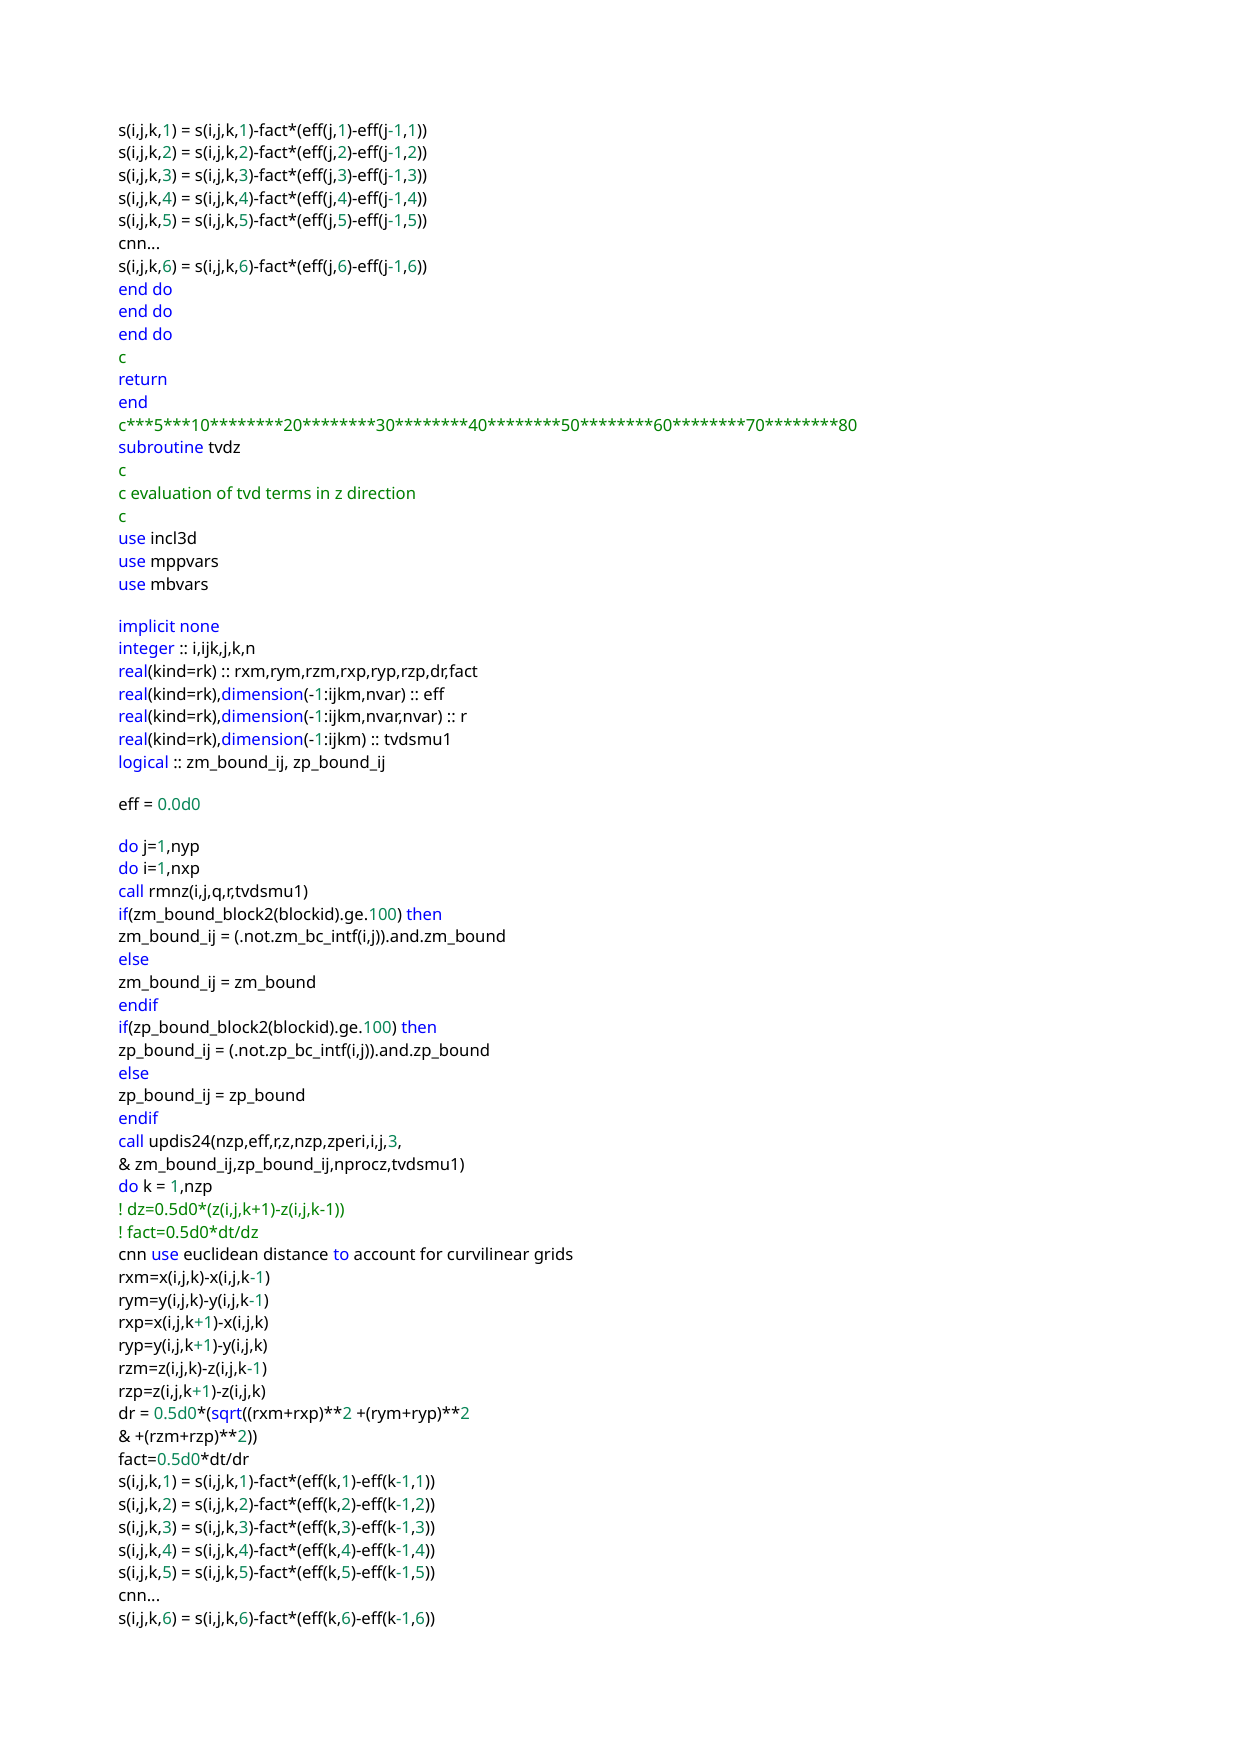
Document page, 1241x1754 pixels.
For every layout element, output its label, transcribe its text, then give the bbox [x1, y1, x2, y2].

text endif [118, 993, 1122, 1016]
text end do [118, 322, 1122, 345]
text cnn use euclidean distance to account for curvilinear grids [118, 1243, 1122, 1266]
text use mbvars [118, 572, 1122, 595]
text else [118, 948, 1122, 970]
text rym=y(i,j,k)-y(i,j,k-1) [118, 1288, 1122, 1311]
text do k = 1,nzp [118, 1175, 1122, 1197]
text s(i,j,k,6) = s(i,j,k,6)-fact*(eff(k,6)-eff(k-1,6)) [118, 1606, 1122, 1629]
text call rmnz(i,j,q,r,tvdsmu1) [118, 879, 1122, 902]
text s(i,j,k,2) = s(i,j,k,2)-fact*(eff(j,2)-eff(j-1,2)) [118, 141, 1122, 163]
text c [118, 459, 1122, 481]
text s(i,j,k,3) = s(i,j,k,3)-fact*(eff(j,3)-eff(j-1,3)) [118, 163, 1122, 186]
text integer :: i,ijk,j,k,n [118, 637, 1122, 659]
text s(i,j,k,5) = s(i,j,k,5)-fact*(eff(k,5)-eff(k-1,5)) [118, 1561, 1122, 1583]
text zp_bound_ij = zp_bound [118, 1084, 1122, 1107]
text subroutine tvdz [118, 436, 1122, 459]
text & zm_bound_ij,zp_bound_ij,nprocz,tvdsmu1) [118, 1152, 1122, 1175]
text s(i,j,k,2) = s(i,j,k,2)-fact*(eff(k,2)-eff(k-1,2)) [118, 1493, 1122, 1515]
text s(i,j,k,6) = s(i,j,k,6)-fact*(eff(j,6)-eff(j-1,6)) [118, 254, 1122, 277]
text dr = 0.5d0*(sqrt((rxm+rxp)**2 +(rym+ryp)**2 [118, 1402, 1122, 1424]
text real(kind=rk) :: rxm,rym,rzm,rxp,ryp,rzp,dr,fact [118, 659, 1122, 682]
text return [118, 368, 1122, 391]
text logical :: zm_bound_ij, zp_bound_ij [118, 750, 1122, 773]
text s(i,j,k,5) = s(i,j,k,5)-fact*(eff(j,5)-eff(j-1,5)) [118, 209, 1122, 232]
text real(kind=rk),dimension(-1:ijkm,nvar) :: eff [118, 682, 1122, 705]
text rxm=x(i,j,k)-x(i,j,k-1) [118, 1266, 1122, 1288]
text rzm=z(i,j,k)-z(i,j,k-1) [118, 1356, 1122, 1379]
text c [118, 504, 1122, 527]
text ! dz=0.5d0*(z(i,j,k+1)-z(i,j,k-1)) [118, 1197, 1122, 1220]
text zm_bound_ij = (.not.zm_bc_intf(i,j)).and.zm_bound [118, 925, 1122, 948]
text endif [118, 1107, 1122, 1129]
text c evaluation of tvd terms in z direction [118, 481, 1122, 504]
text if(zm_bound_block2(blockid).ge.100) then [118, 902, 1122, 925]
text cnn... [118, 232, 1122, 254]
text zp_bound_ij = (.not.zp_bc_intf(i,j)).and.zp_bound [118, 1038, 1122, 1061]
text real(kind=rk),dimension(-1:ijkm,nvar,nvar) :: r [118, 705, 1122, 728]
text s(i,j,k,1) = s(i,j,k,1)-fact*(eff(j,1)-eff(j-1,1)) [118, 118, 1122, 141]
text end do [118, 277, 1122, 300]
text c [118, 345, 1122, 368]
text rzp=z(i,j,k+1)-z(i,j,k) [118, 1379, 1122, 1402]
text s(i,j,k,1) = s(i,j,k,1)-fact*(eff(k,1)-eff(k-1,1)) [118, 1470, 1122, 1493]
text implicit none [118, 614, 1122, 637]
text ryp=y(i,j,k+1)-y(i,j,k) [118, 1334, 1122, 1356]
text end do [118, 300, 1122, 322]
text s(i,j,k,4) = s(i,j,k,4)-fact*(eff(k,4)-eff(k-1,4)) [118, 1538, 1122, 1561]
text ! fact=0.5d0*dt/dz [118, 1220, 1122, 1243]
text fact=0.5d0*dt/dr [118, 1447, 1122, 1470]
text c***5***10********20********30********40********50********60********70********80 [118, 413, 1122, 436]
text cnn... [118, 1583, 1122, 1606]
text real(kind=rk),dimension(-1:ijkm) :: tvdsmu1 [118, 728, 1122, 750]
text call updis24(nzp,eff,r,z,nzp,zperi,i,j,3, [118, 1129, 1122, 1152]
text if(zp_bound_block2(blockid).ge.100) then [118, 1016, 1122, 1038]
text end [118, 391, 1122, 413]
text do i=1,nxp [118, 857, 1122, 879]
text eff = 0.0d0 [118, 792, 1122, 815]
text use mppvars [118, 549, 1122, 572]
text do j=1,nyp [118, 834, 1122, 857]
text s(i,j,k,4) = s(i,j,k,4)-fact*(eff(j,4)-eff(j-1,4)) [118, 186, 1122, 209]
text rxp=x(i,j,k+1)-x(i,j,k) [118, 1311, 1122, 1334]
text & +(rzm+rzp)**2)) [118, 1424, 1122, 1447]
text zm_bound_ij = zm_bound [118, 970, 1122, 993]
text s(i,j,k,3) = s(i,j,k,3)-fact*(eff(k,3)-eff(k-1,3)) [118, 1515, 1122, 1538]
text else [118, 1061, 1122, 1084]
text use incl3d [118, 527, 1122, 549]
